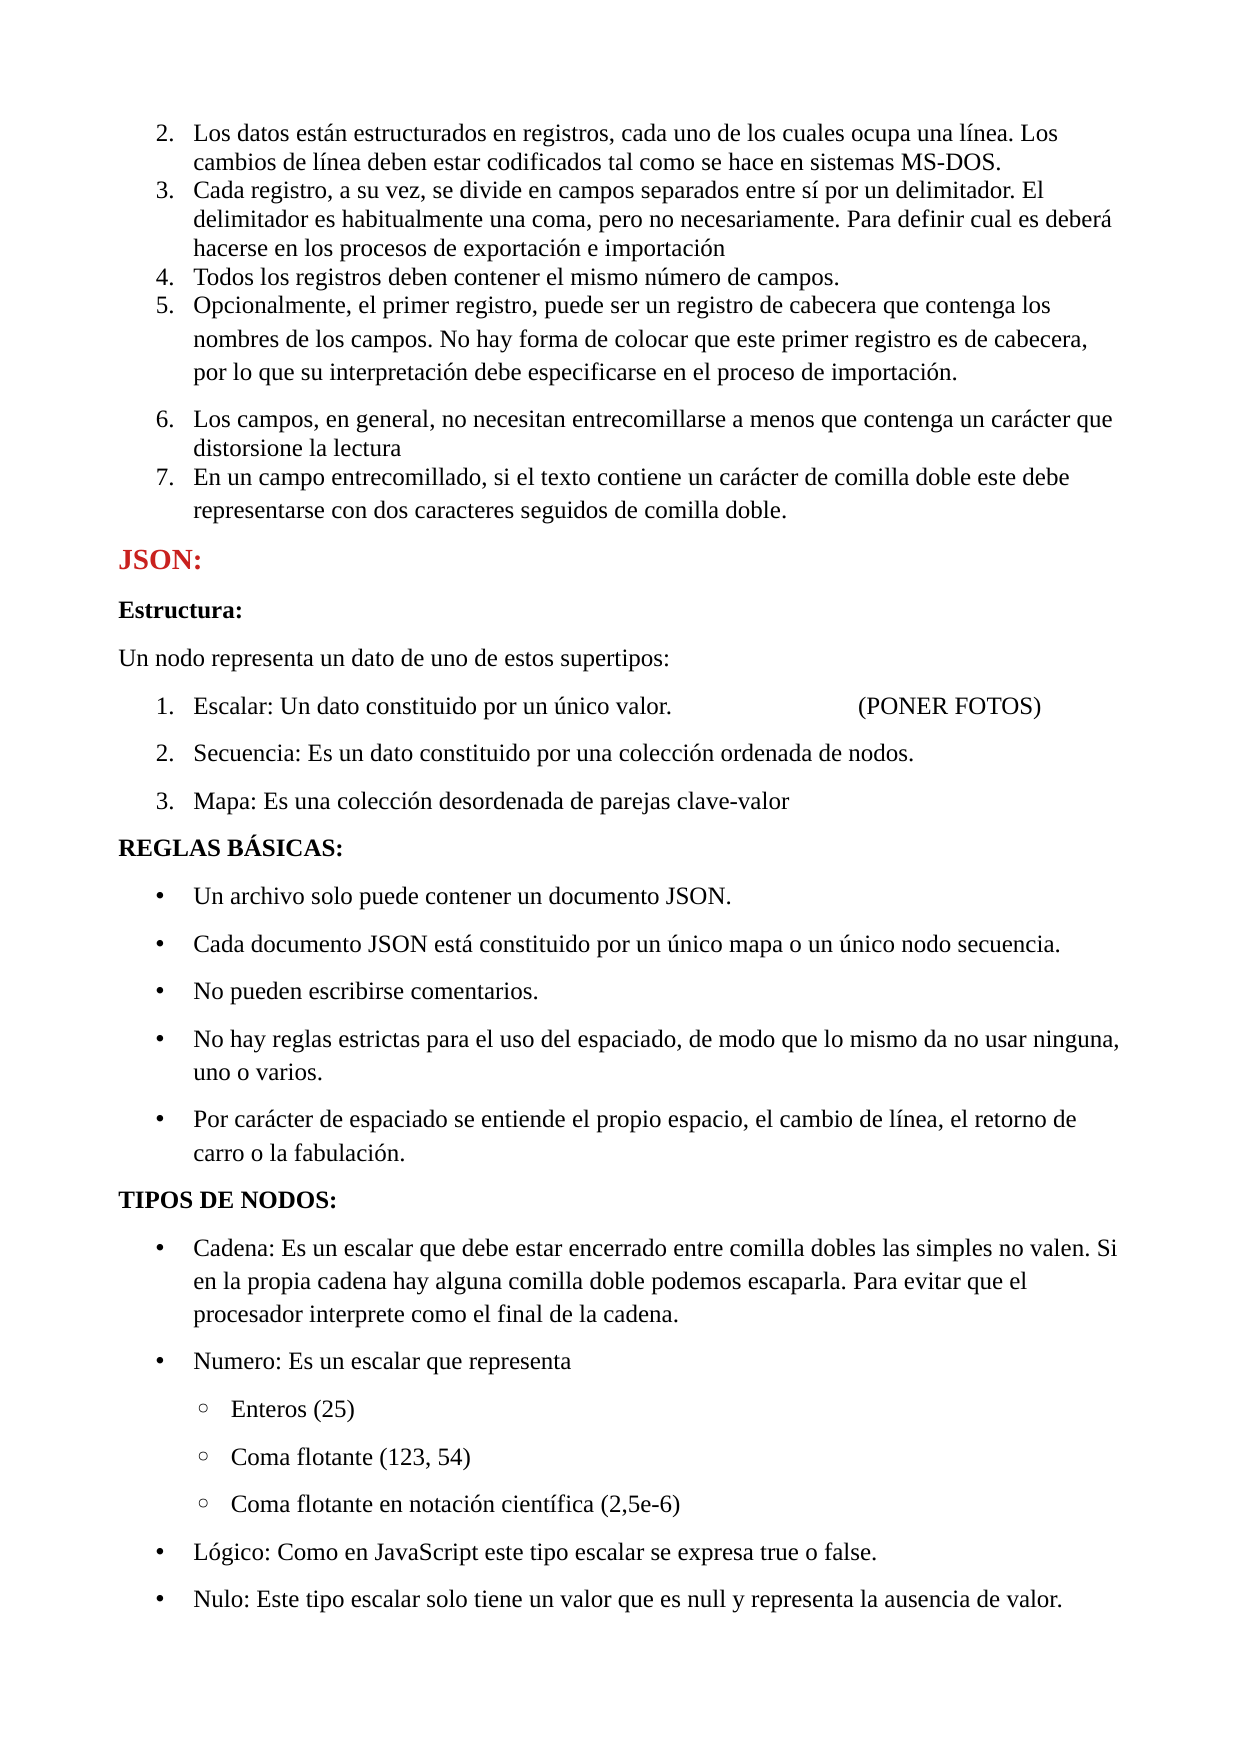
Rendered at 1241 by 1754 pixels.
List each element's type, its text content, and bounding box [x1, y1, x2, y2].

list Coma flotante en notación científica (2,5e-6) [193, 1489, 1122, 1518]
list Escalar: Un dato constituido por un único valor. (PONER FOTOS) [156, 691, 1122, 719]
list Todos los registros deben contener el mismo número de campos. [156, 262, 1122, 291]
list Por carácter de espaciado se entiende el propio espacio, el cambio de línea, el retorno de carro o la fabulación. [156, 1104, 1122, 1166]
list Cada registro, a su vez, se divide en campos separados entre sí por un delimitador. El delimitador es habitualmente una coma, pero no necesariamente. Para definir cual es deberá hacerse en los procesos de exportación e importación [156, 176, 1122, 262]
list Los datos están estructurados en registros, cada uno de los cuales ocupa una línea. Los cambios de línea deben estar codificados tal como se hace en sistemas MS-DOS. [156, 118, 1122, 176]
list No hay reglas estrictas para el uso del espaciado, de modo que lo mismo da no usar ninguna, uno o varios. [156, 1024, 1122, 1086]
list No pueden escribirse comentarios. [156, 976, 1122, 1005]
list Lógico: Como en JavaScript este tipo escalar se expresa true o false. [156, 1537, 1122, 1566]
list Un archivo solo puede contener un documento JSON. [156, 881, 1122, 910]
list Coma flotante (123, 54) [193, 1442, 1122, 1470]
list Cada documento JSON está constituido por un único mapa o un único nodo secuencia. [156, 929, 1122, 957]
text REGLAS BÁSICAS: [118, 833, 1122, 862]
text Estructura: [118, 596, 1122, 624]
list Los campos, en general, no necesitan entrecomillarse a menos que contenga un carácter que distorsione la lectura [156, 404, 1122, 462]
list Numero: Es un escalar que representa [156, 1346, 1122, 1375]
list Secuencia: Es un dato constituido por una colección ordenada de nodos. [156, 738, 1122, 767]
list Cadena: Es un escalar que debe estar encerrado entre comilla dobles las simples no valen. Si en la propia cadena hay alguna comilla doble podemos escaparla. Para evitar que el procesador interprete como el final de la cadena. [156, 1233, 1122, 1328]
list Nulo: Este tipo escalar solo tiene un valor que es null y representa la ausencia de valor. [156, 1584, 1122, 1613]
text Un nodo representa un dato de uno de estos supertipos: [118, 643, 1122, 672]
list Enteros (25) [193, 1394, 1122, 1423]
list Mapa: Es una colección desordenada de parejas clave-valor [156, 786, 1122, 815]
text TIPOS DE NODOS: [118, 1185, 1122, 1214]
list Opcionalmente, el primer registro, puede ser un registro de cabecera que contenga los nombres de los campos. No hay forma de colocar que este primer registro es de cabecera, por lo que su interpretación debe especificarse en el proceso de importación. [156, 291, 1122, 385]
list En un campo entrecomillado, si el texto contiene un carácter de comilla doble este debe representarse con dos caracteres seguidos de comilla doble. [156, 462, 1122, 523]
text JSON: [118, 542, 1122, 576]
